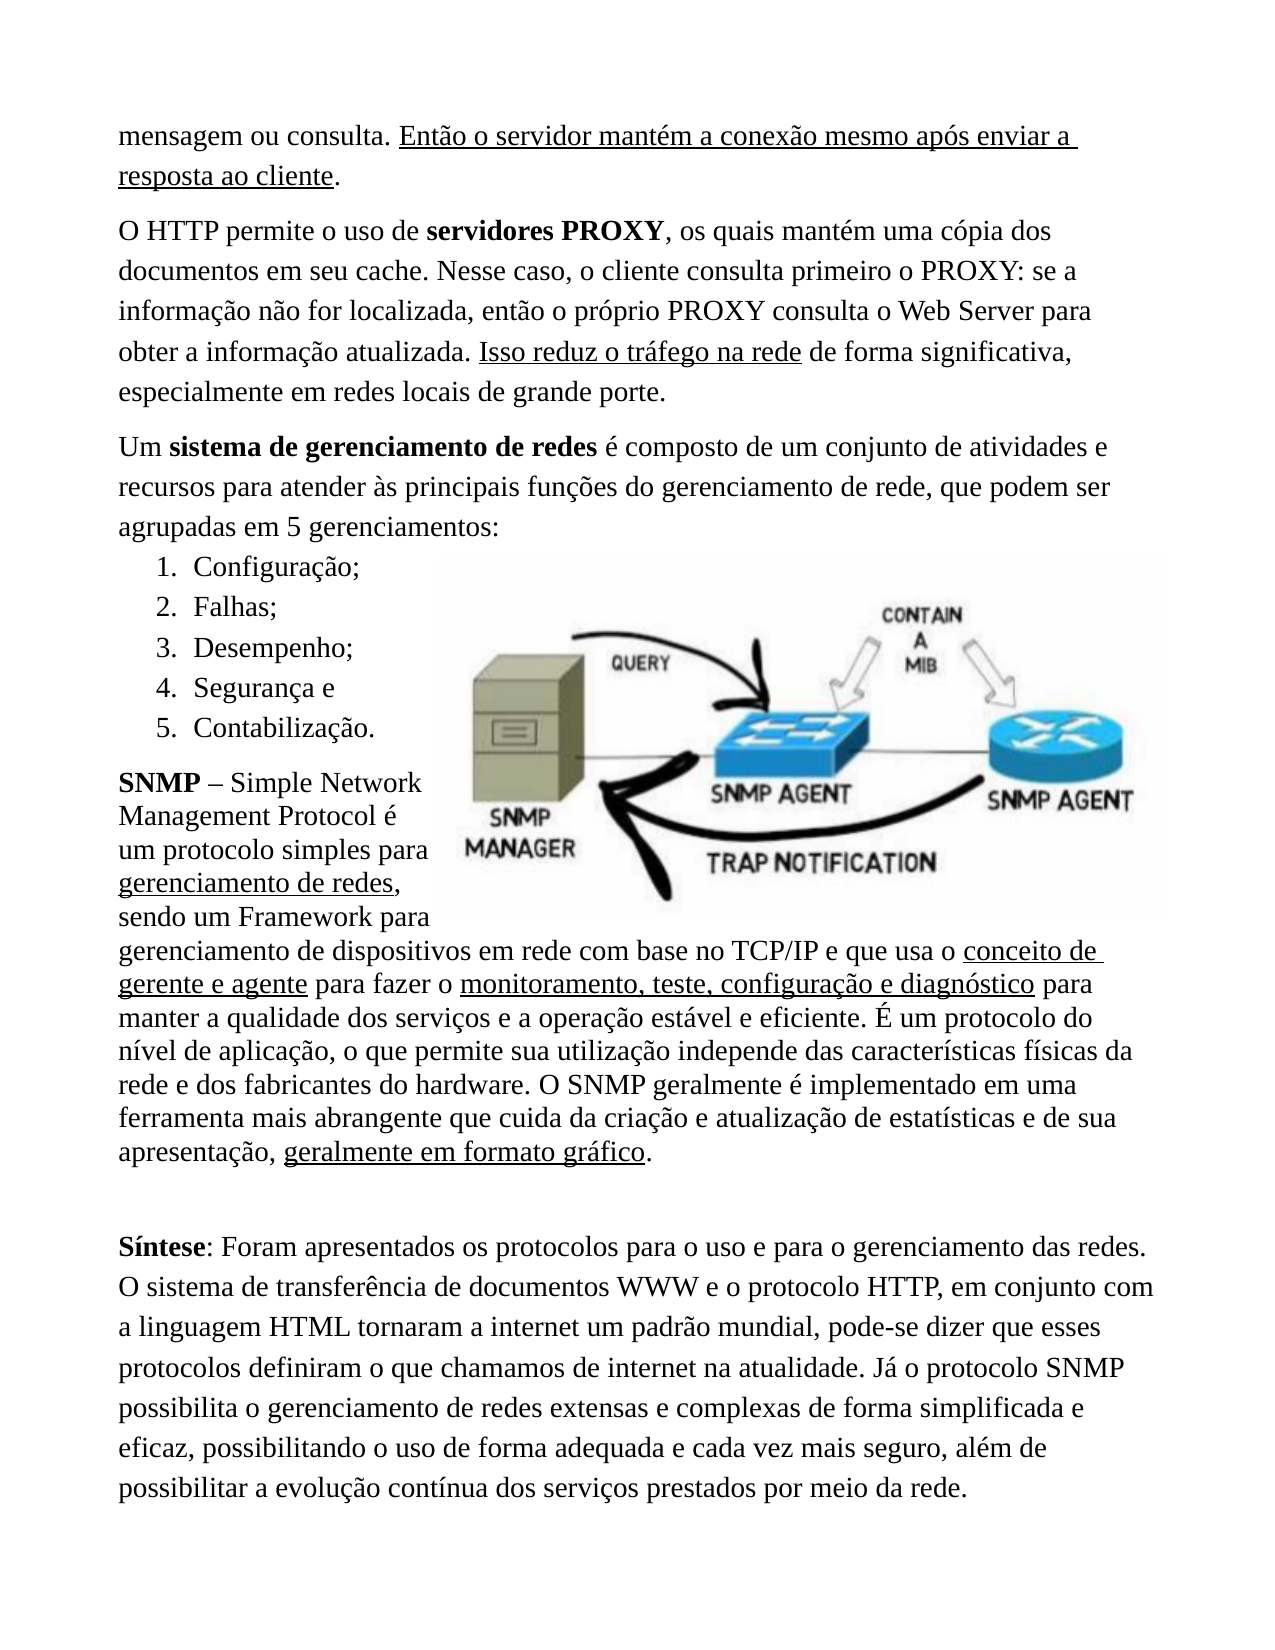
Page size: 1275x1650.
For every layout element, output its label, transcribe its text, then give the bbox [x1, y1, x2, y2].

list Contabilização. [156, 710, 436, 744]
subtitle SNMP – Simple Network Management Protocol é um protocolo simples para gerenciamento de redes, sendo um Framework para gerenciamento de dispositivos em rede com base no TCP/IP e que usa o conceito de gerente e agente para fazer o monitoramento, teste, configuração e diagnóstico para manter a qualidade dos serviços e a operação estável e eficiente. É um protocolo do nível de aplicação, o que permite sua utilização independe das características físicas da rede e dos fabricantes do hardware. O SNMP geralmente é implementado em uma ferramenta mais abrangente que cuida da criação e atualização de estatísticas e de sua apresentação, geralmente em formato gráfico. [118, 765, 1157, 1167]
text Um sistema de gerenciamento de redes é composto de um conjunto de atividades e recursos para atender às principais funções do gerenciamento de rede, que podem ser agrupadas em 5 gerenciamentos: [118, 429, 1157, 543]
text Síntese: Foram apresentados os protocolos para o uso e para o gerenciamento das redes. O sistema de transferência de documentos WWW e o protocolo HTTP, em conjunto com a linguagem HTML tornaram a internet um padrão mundial, pode-se dizer que esses protocolos definiram o que chamamos de internet na atualidade. Já o protocolo SNMP possibilita o gerenciamento de redes extensas e complexas de forma simplificada e eficaz, possibilitando o uso de forma adequada e cada vez mais seguro, além de possibilitar a evolução contínua dos serviços prestados por meio da rede. [118, 1229, 1157, 1504]
list Falhas; [156, 589, 436, 623]
list Desempenho; [156, 630, 436, 663]
picture [436, 558, 1167, 921]
text O HTTP permite o uso de servidores PROXY, os quais mantém uma cópia dos documentos em seu cache. Nesse caso, o cliente consulta primeiro o PROXY: se a informação não for localizada, então o próprio PROXY consulta o Web Server para obter a informação atualizada. Isso reduz o tráfego na rede de forma significativa, especialmente em redes locais de grande porte. [118, 213, 1157, 407]
list Configuração; [156, 549, 1157, 583]
text mensagem ou consulta. Então o servidor mantém a conexão mesmo após enviar a resposta ao cliente. [118, 118, 1157, 192]
list Segurança e [156, 670, 436, 703]
